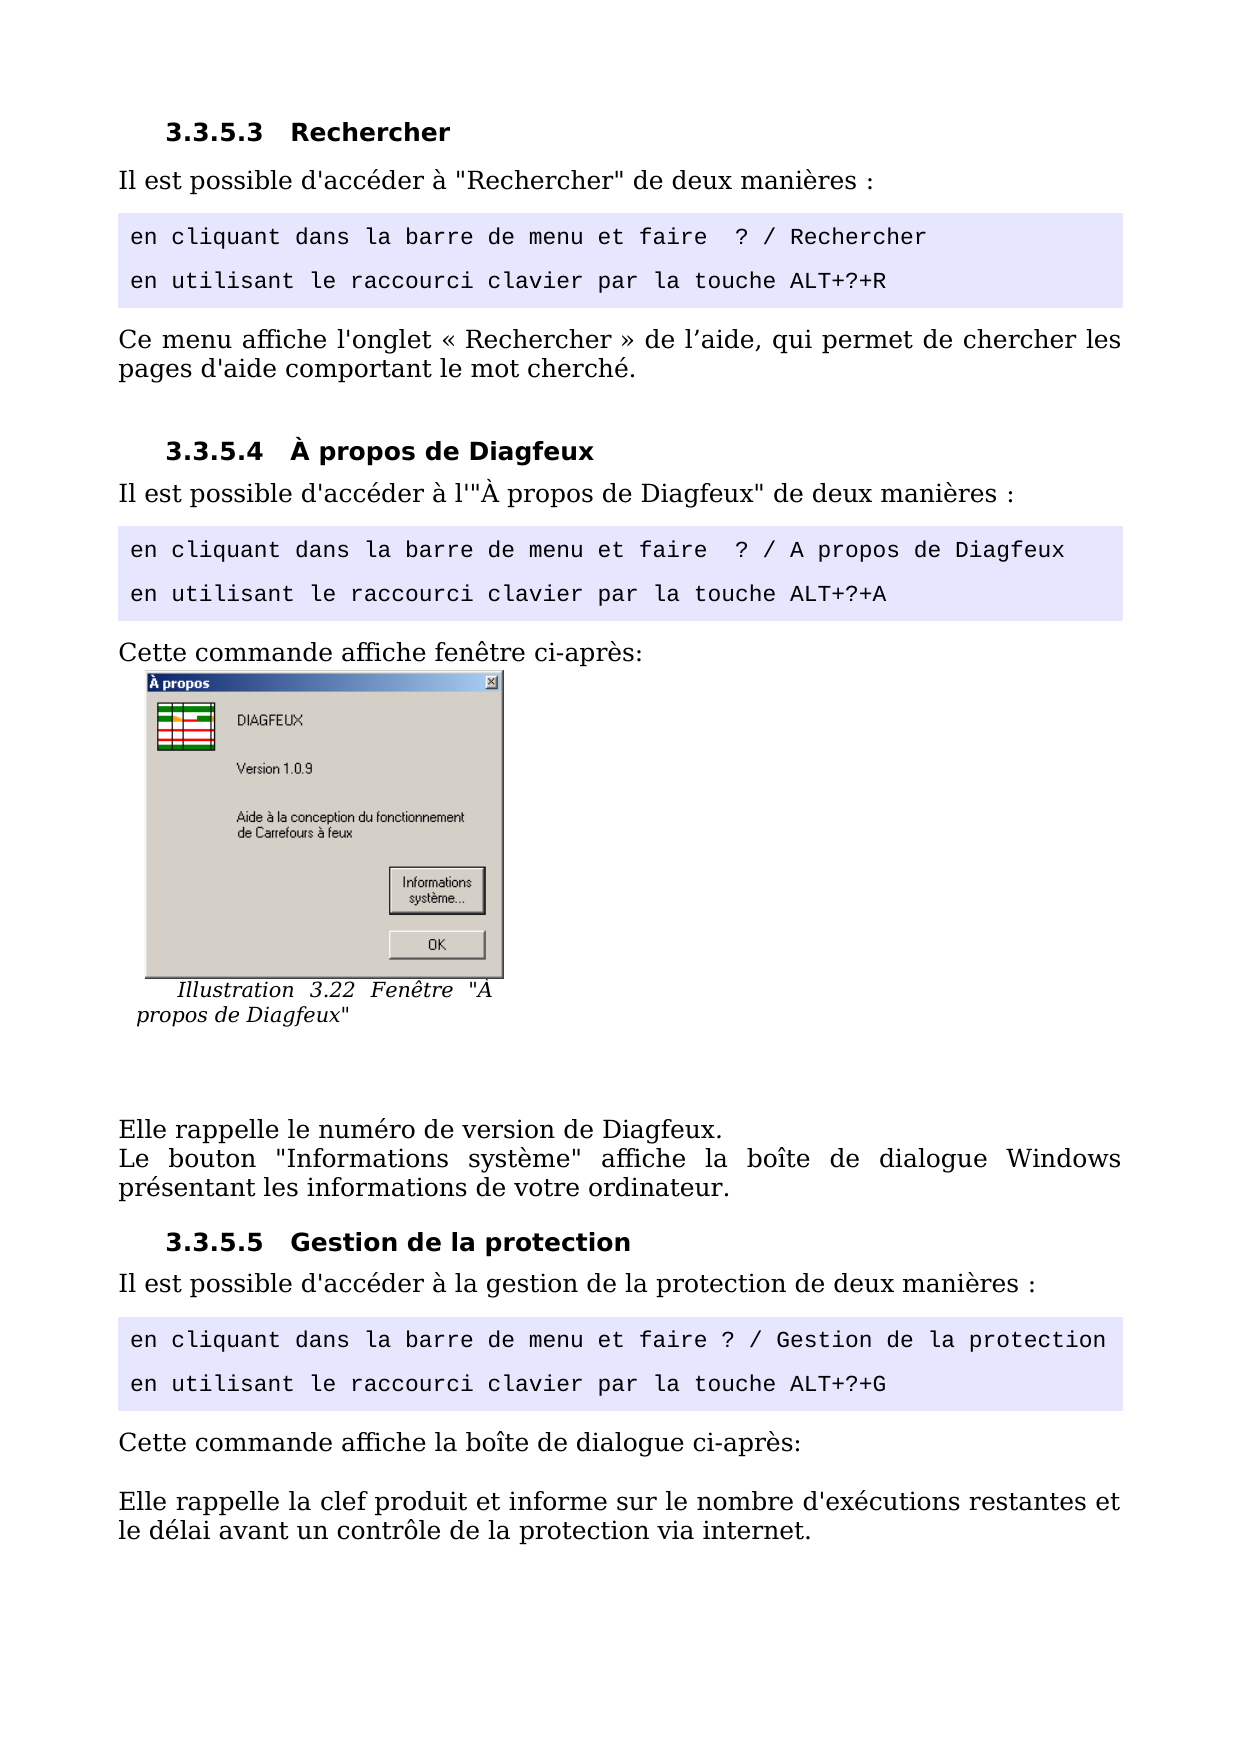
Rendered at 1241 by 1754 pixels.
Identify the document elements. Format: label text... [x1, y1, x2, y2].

text Elle rappelle la clef produit et informe sur le nombre d'exécutions restantes et le délai avant un contrôle de la protection via internet. [118, 1487, 1122, 1545]
text en cliquant dans la barre de menu et faire ? / Rechercher [119, 214, 1122, 251]
subtitle Rechercher [17, 118, 1122, 147]
text Elle rappelle le numéro de version de Diagfeux. [118, 1115, 1122, 1144]
text Il est possible d'accéder à l'"À propos de Diagfeux" de deux manières : [118, 479, 1122, 509]
text Illustration 3.22 Fenêtre "À propos de Diagfeux" [136, 670, 495, 1027]
text Il est possible d'accéder à la gestion de la protection de deux manières : [118, 1269, 1122, 1299]
subtitle À propos de Diagfeux [165, 438, 1122, 467]
subtitle Gestion de la protection [165, 1228, 1122, 1257]
text Le bouton "Informations système" affiche la boîte de dialogue Windows présentant les informations de votre ordinateur. [118, 1144, 1122, 1203]
text Ce menu affiche l'onglet « Rechercher » de l’aide, qui permet de chercher les pages d'aide comportant le mot cherché. [118, 325, 1122, 383]
text en cliquant dans la barre de menu et faire ? / Gestion de la protection [119, 1318, 1122, 1355]
text Cette commande affiche la boîte de dialogue ci-après: [118, 1428, 1122, 1457]
text en utilisant le raccourci clavier par la touche ALT+?+R [119, 257, 1122, 307]
text en cliquant dans la barre de menu et faire ? / A propos de Diagfeux [119, 527, 1122, 564]
text en utilisant le raccourci clavier par la touche ALT+?+A [119, 570, 1122, 620]
text Il est possible d'accéder à "Rechercher" de deux manières : [118, 166, 1122, 195]
picture [144, 670, 504, 979]
text Cette commande affiche fenêtre ci-après: [118, 638, 1122, 667]
text en utilisant le raccourci clavier par la touche ALT+?+G [119, 1361, 1122, 1410]
